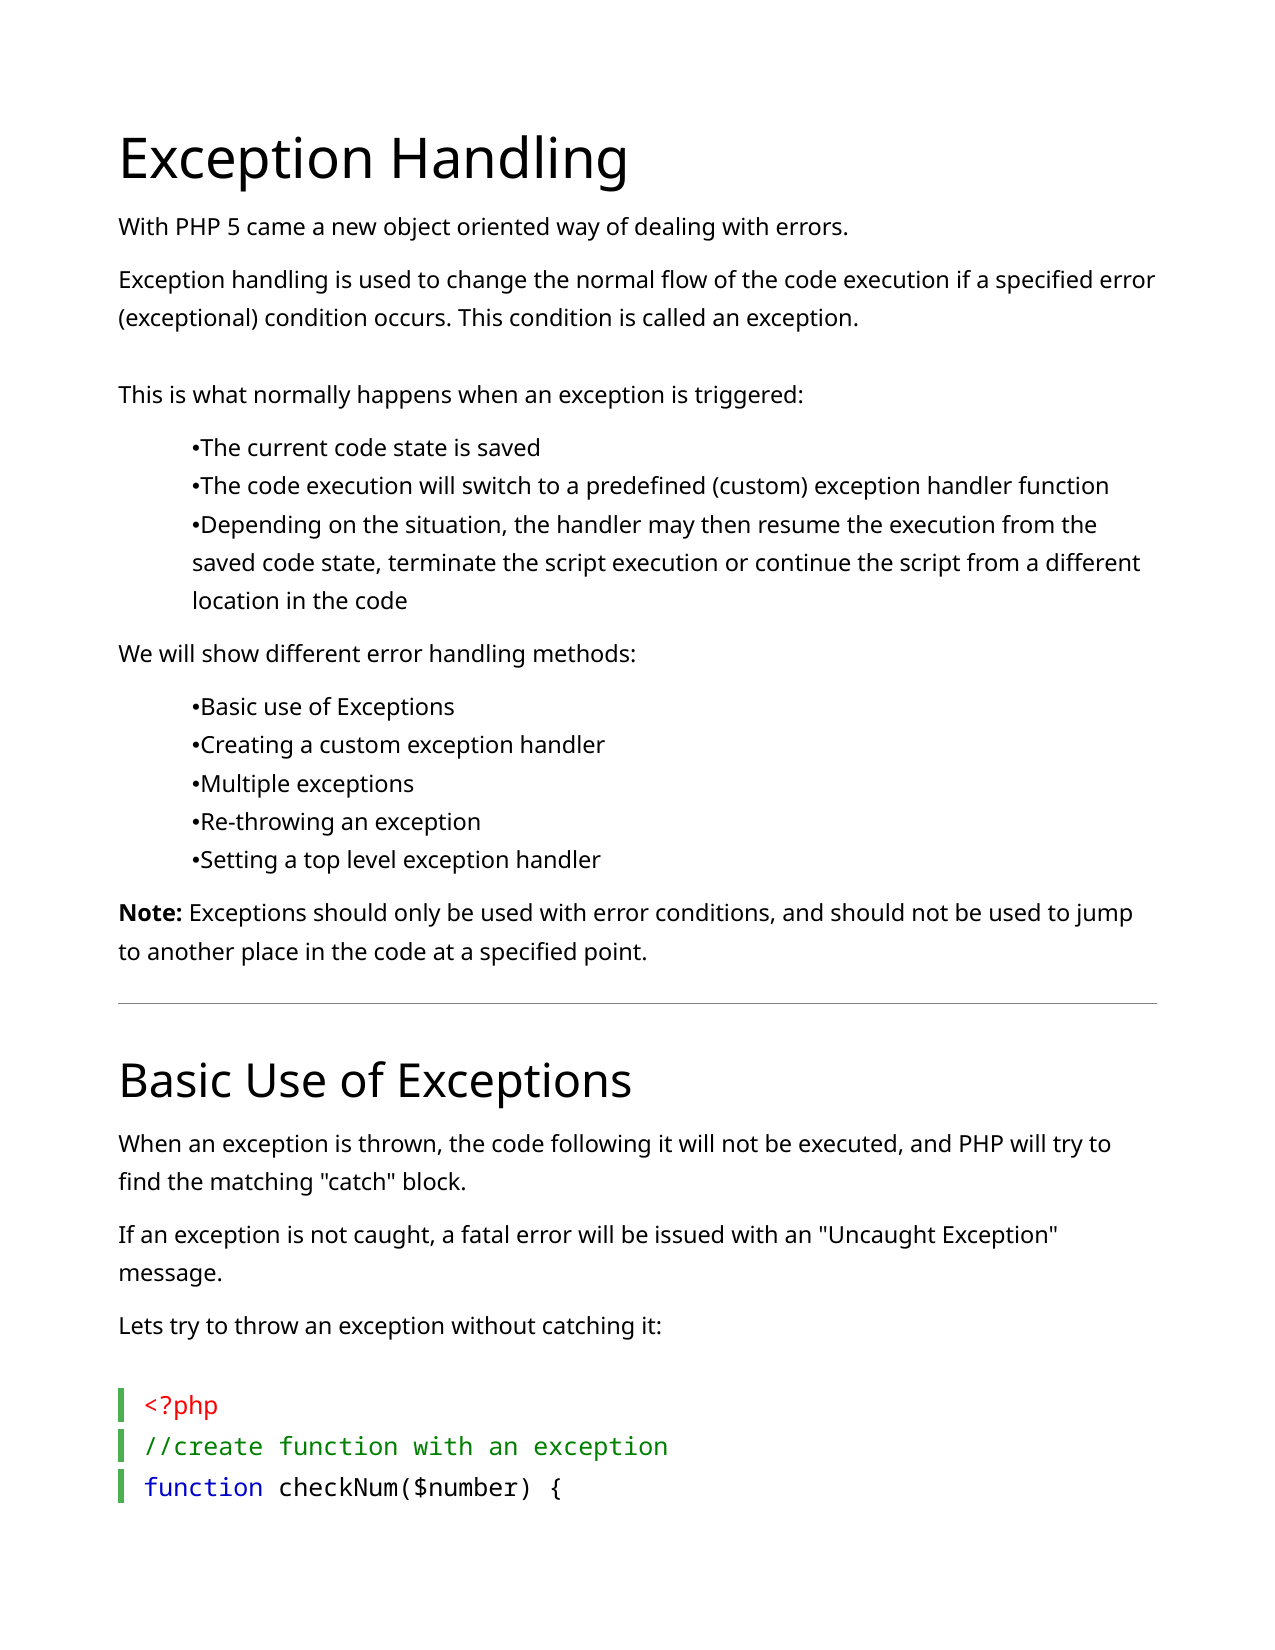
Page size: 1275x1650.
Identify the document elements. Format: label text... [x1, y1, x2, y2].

text We will show different error handling methods: [118, 637, 1157, 669]
list Setting a top level exception handler [118, 844, 1157, 876]
text With PHP 5 came a new object oriented way of dealing with errors. [118, 210, 1157, 242]
list Multiple exceptions [118, 767, 1157, 799]
text Exception handling is used to change the normal flow of the code execution if a specified error (exceptional) condition occurs. This condition is called an exception. This is what normally happens when an exception is triggered: [118, 263, 1157, 410]
text Note: Exceptions should only be used with error conditions, and should not be used to jump to another place in the code at a specified point. [118, 897, 1157, 967]
list The current code state is saved [118, 431, 1157, 463]
list Basic use of Exceptions [118, 690, 1157, 722]
text Lets try to throw an exception without catching it: [118, 1310, 1157, 1342]
list The code execution will switch to a predefined (custom) exception handler function [118, 469, 1157, 502]
subtitle Basic Use of Exceptions [118, 1048, 1157, 1112]
subtitle Exception Handling [118, 118, 1157, 195]
text When an exception is thrown, the code following it will not be executed, and PHP will try to find the matching "catch" block. [118, 1127, 1157, 1197]
text <?php //create function with an exception function checkNum($number) { [118, 1388, 1157, 1503]
text If an exception is not caught, a fatal error will be issued with an "Uncaught Exception" message. [118, 1218, 1157, 1289]
list Creating a custom exception handler [118, 729, 1157, 761]
list Re-throwing an exception [118, 805, 1157, 837]
list Depending on the situation, the handler may then resume the execution from the saved code state, terminate the script execution or continue the script from a different location in the code [118, 508, 1157, 617]
